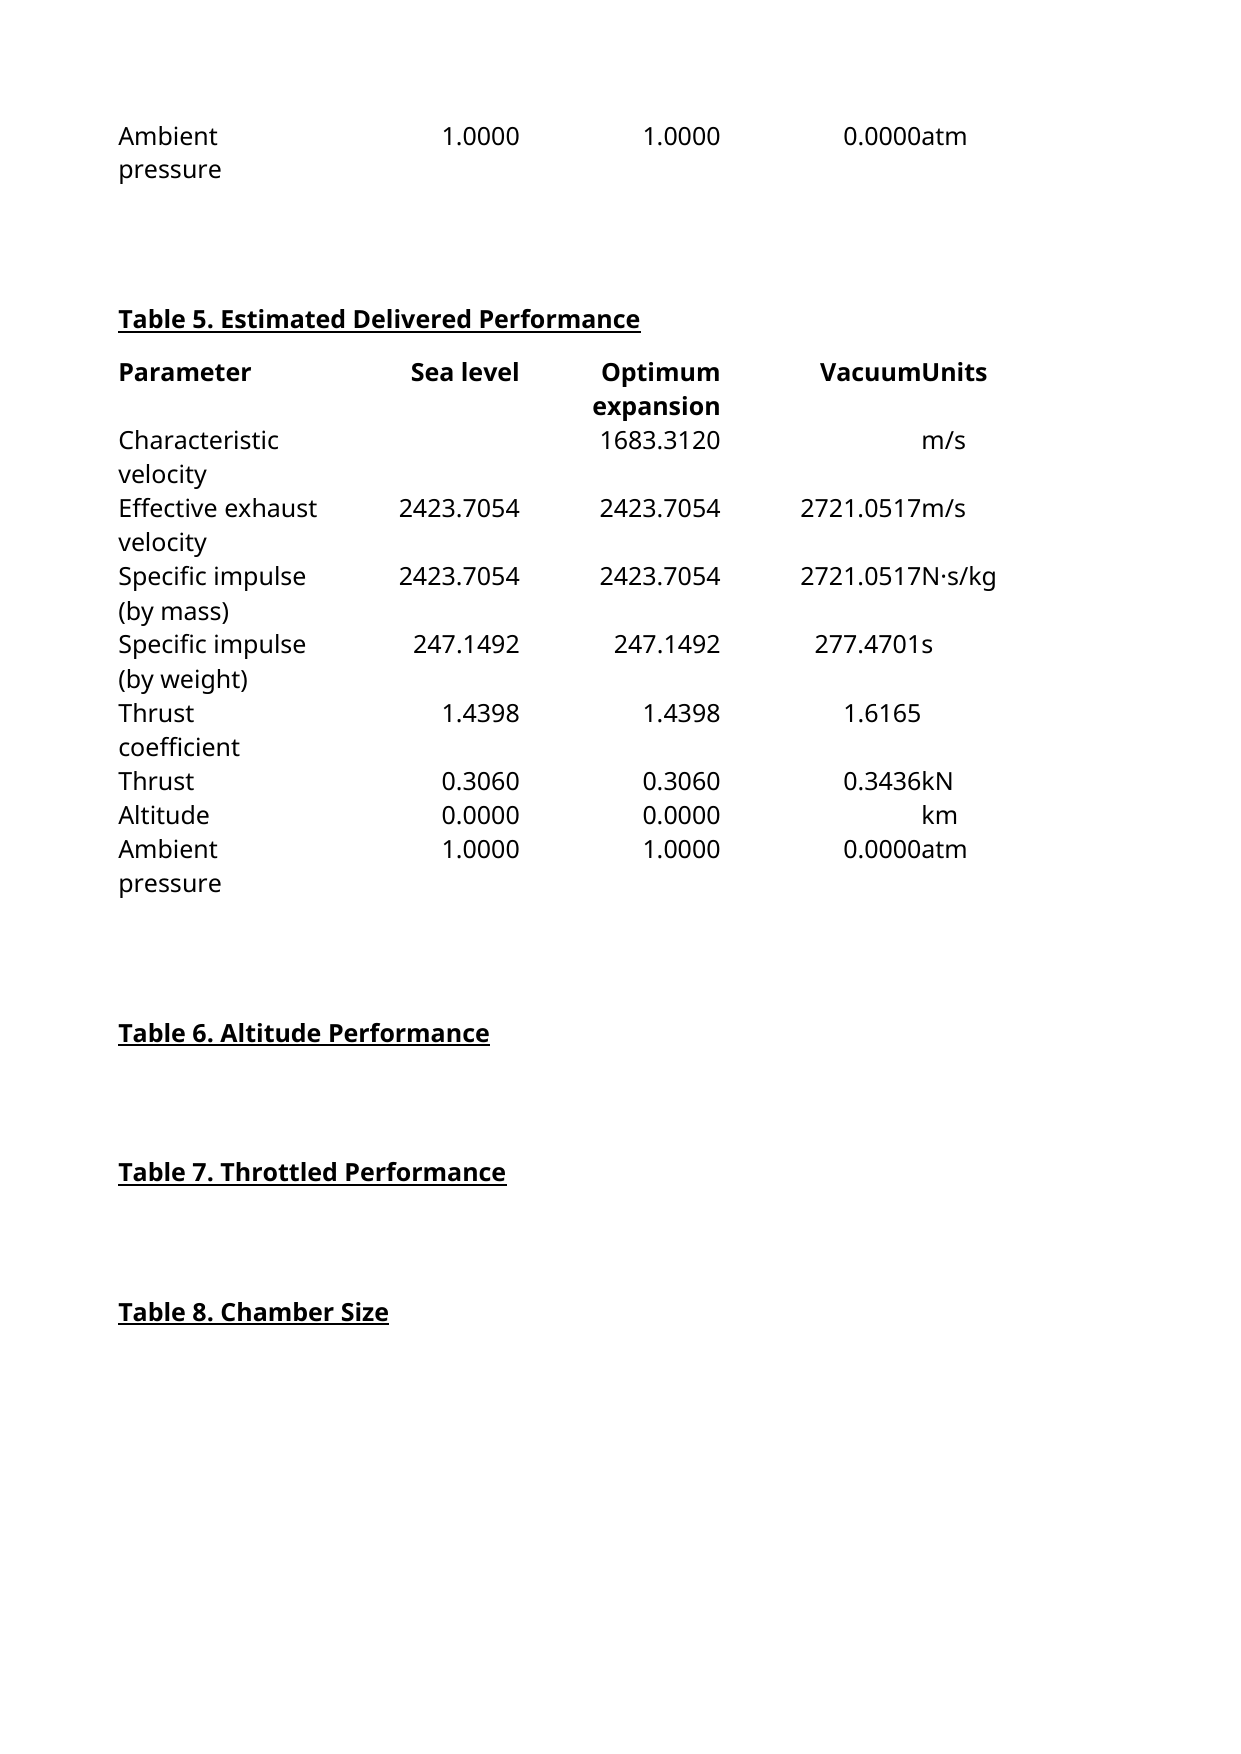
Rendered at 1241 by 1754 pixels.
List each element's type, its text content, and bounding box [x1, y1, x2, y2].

table_cell [720, 423, 921, 491]
table_header Vacuum [720, 355, 921, 423]
table_cell 2423.7054 [520, 491, 720, 559]
table_cell 1.4398 [520, 695, 720, 763]
table_header [788, 1376, 1122, 1405]
table_cell [921, 695, 1122, 763]
table_header [118, 1376, 453, 1405]
table_cell atm [921, 118, 1122, 186]
table_cell [720, 798, 921, 832]
table_cell 0.3060 [319, 764, 519, 797]
table_cell m/s [921, 491, 1122, 559]
table_cell 1.0000 [319, 832, 519, 900]
table_cell kN [921, 764, 1122, 797]
table_cell Altitude [118, 798, 319, 832]
text Table 5. Estimated Delivered Performance [118, 302, 1122, 336]
table_cell 1.0000 [319, 118, 519, 186]
table_cell Ambient pressure [118, 118, 319, 186]
table_cell Effective exhaust velocity [118, 491, 319, 559]
text Table 6. Altitude Performance [118, 1015, 1122, 1049]
table_cell 1.6165 [720, 695, 921, 763]
table_cell Characteristic velocity [118, 423, 319, 491]
table_cell [319, 423, 519, 491]
table_cell Specific impulse (by weight) [118, 627, 319, 695]
table_header Optimum expansion [520, 355, 720, 423]
table_cell 0.0000 [520, 798, 720, 832]
table_cell N·s/kg [921, 559, 1122, 627]
table_cell 1.4398 [319, 695, 519, 763]
table_cell m/s [921, 423, 1122, 491]
table_cell Ambient pressure [118, 832, 319, 900]
table_cell 2423.7054 [319, 491, 519, 559]
table_cell s [921, 627, 1122, 695]
table_cell Specific impulse (by mass) [118, 559, 319, 627]
table_cell 247.1492 [319, 627, 519, 695]
table_cell 0.3436 [720, 764, 921, 797]
text Table 8. Chamber Size [118, 1295, 1122, 1329]
table_cell 1.0000 [520, 832, 720, 900]
table_cell atm [921, 832, 1122, 900]
table_cell 277.4701 [720, 627, 921, 695]
table_cell 1.0000 [520, 118, 720, 186]
table_cell 247.1492 [520, 627, 720, 695]
table_cell Thrust [118, 764, 319, 797]
table_header [453, 1376, 787, 1405]
table_header Sea level [319, 355, 519, 423]
table_header Parameter [118, 355, 319, 423]
table_cell km [921, 798, 1122, 832]
table_cell 2423.7054 [520, 559, 720, 627]
table_cell 0.0000 [319, 798, 519, 832]
table_cell Thrust coefficient [118, 695, 319, 763]
table_cell 2721.0517 [720, 559, 921, 627]
text Table 7. Throttled Performance [118, 1155, 1122, 1189]
table_cell 0.0000 [720, 118, 921, 186]
table_cell 0.0000 [720, 832, 921, 900]
table_cell 1683.3120 [520, 423, 720, 491]
table_cell 2721.0517 [720, 491, 921, 559]
table_header Units [921, 355, 1122, 423]
table_cell 2423.7054 [319, 559, 519, 627]
table_cell [118, 1405, 1122, 1465]
table_cell [118, 1465, 1122, 1494]
table_cell 0.3060 [520, 764, 720, 797]
